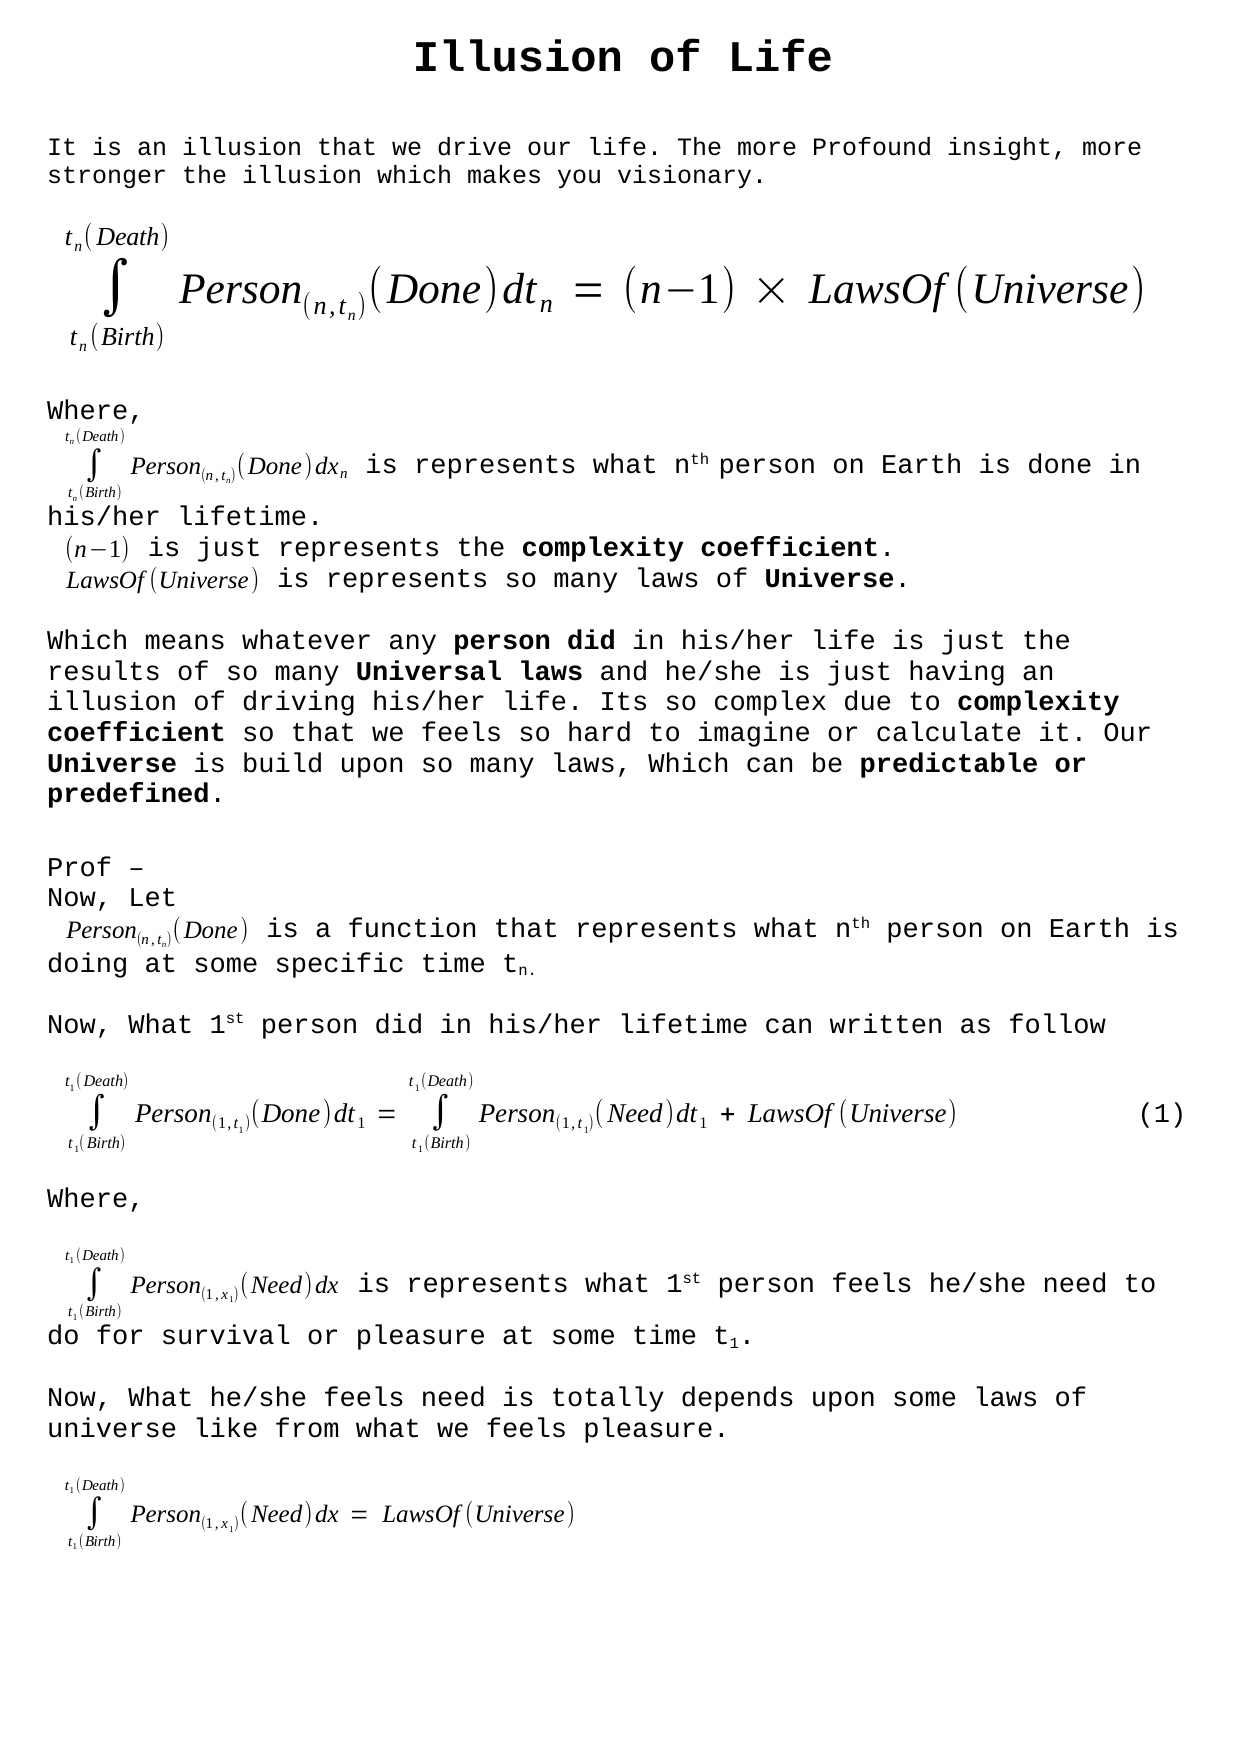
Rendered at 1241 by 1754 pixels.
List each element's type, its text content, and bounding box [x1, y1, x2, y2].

text Prof – [47, 853, 1198, 884]
text Now, What 1st person did in his/her lifetime can written as follow [47, 980, 1198, 1042]
text It is an illusion that we drive our life. The more Profound insight, more stronger the illusion which makes you visionary. [47, 134, 1198, 191]
text is represents so many laws of Universe. [47, 565, 1198, 596]
text is represents what 1st person feels he/she need to do for survival or pleasure at some time t1. [47, 1246, 1198, 1353]
text Which means whatever any person did in his/her life is just the results of so many Universal laws and he/she is just having an illusion of driving his/her life. Its so complex due to complexity coefficient so that we feels so hard to imagine or calculate it. Our Universe is build upon so many laws, Which can be predictable or predefined. [47, 627, 1198, 811]
text (1) [47, 1072, 1198, 1154]
text Where, [47, 1185, 1198, 1216]
text Where, [47, 397, 1198, 427]
text Now, Let [47, 884, 1198, 915]
text is a function that represents what nth person on Earth is doing at some specific time tn. [47, 915, 1198, 980]
text Illusion of Life [47, 35, 1198, 85]
text Now, What he/she feels need is totally depends upon some laws of universe like from what we feels pleasure. [47, 1384, 1198, 1445]
text is just represents the complexity coefficient. [47, 534, 1198, 565]
text is represents what nth person on Earth is done in his/her lifetime. [47, 427, 1198, 534]
